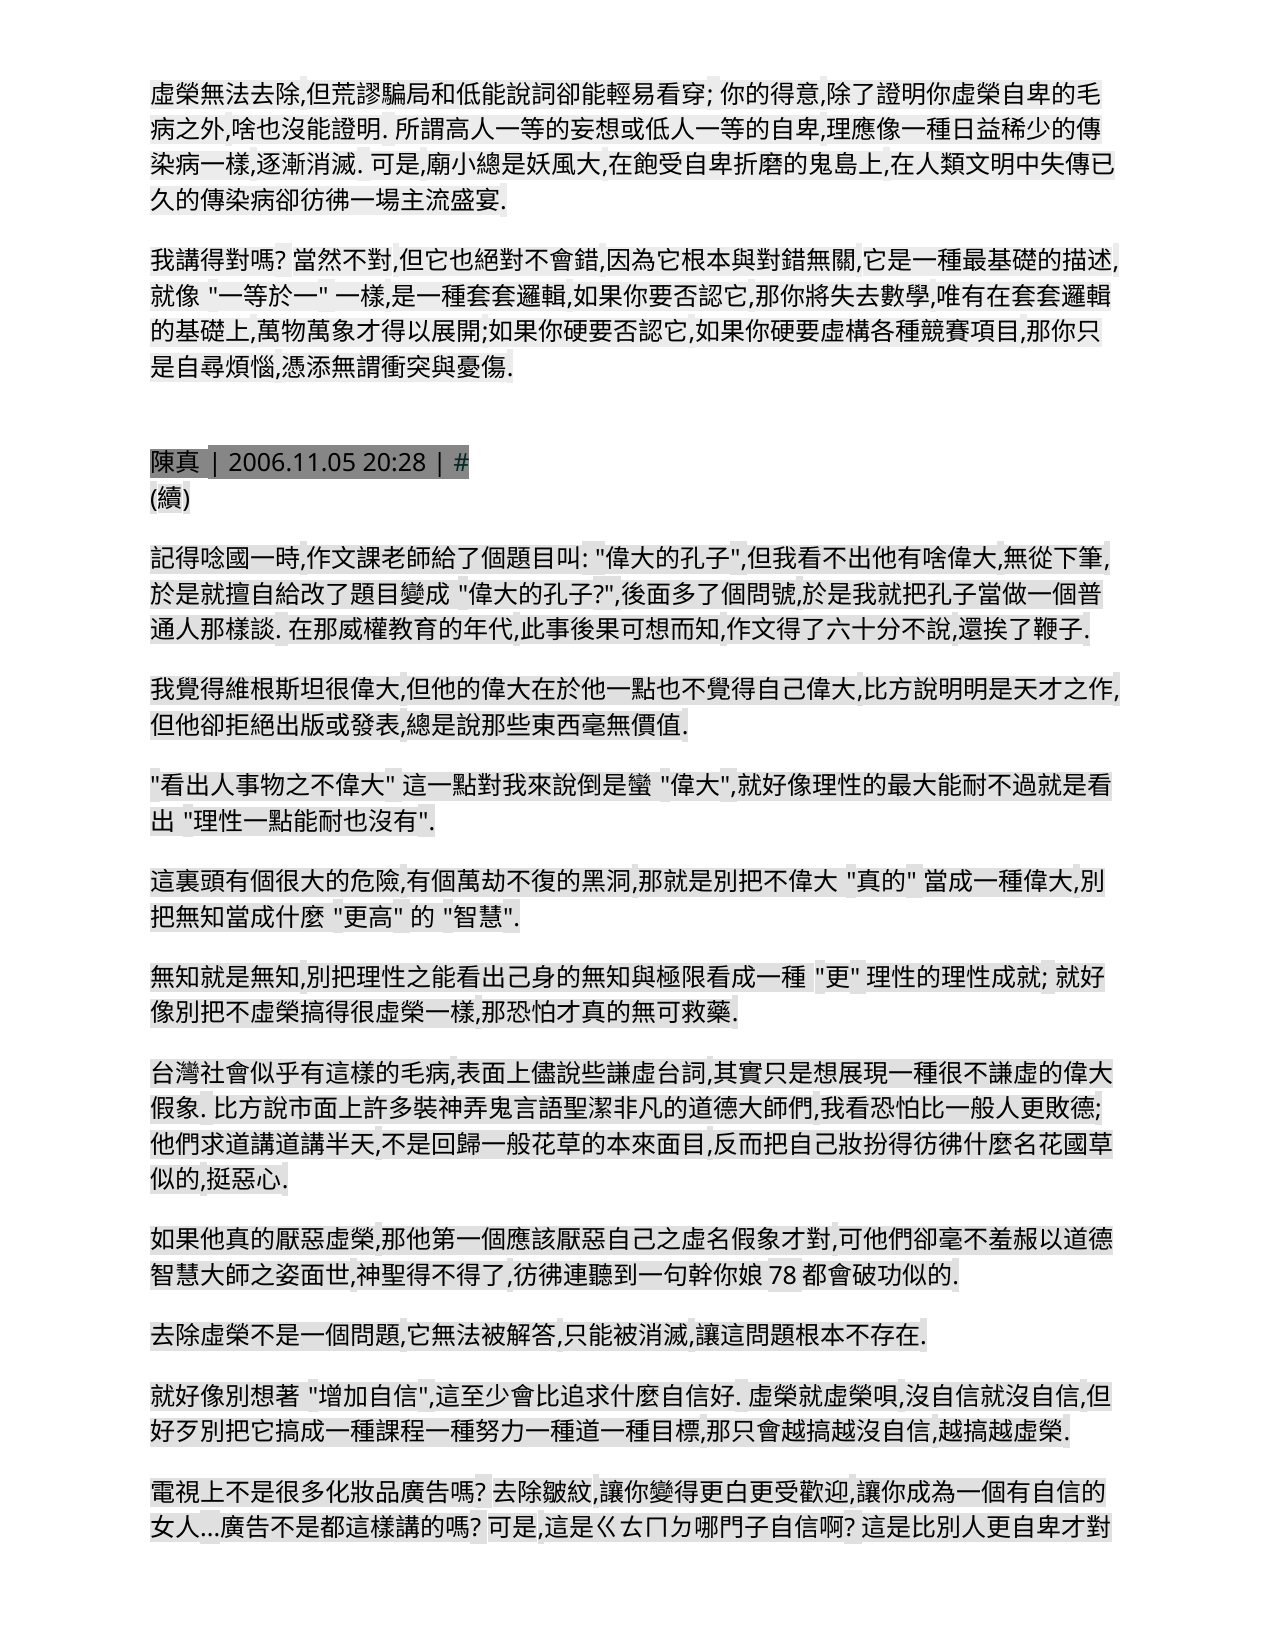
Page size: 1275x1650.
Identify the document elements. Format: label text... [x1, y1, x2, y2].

text 無知就是無知,別把理性之能看出己身的無知與極限看成一種 "更" 理性的理性成就; 就好像別把不虛榮搞得很虛榮一樣,那恐怕才真的無可救藥. [150, 958, 1125, 1029]
text 台灣社會似乎有這樣的毛病,表面上儘說些謙虛台詞,其實只是想展現一種很不謙虛的偉大假象. 比方說市面上許多裝神弄鬼言語聖潔非凡的道德大師們,我看恐怕比一般人更敗德;他們求道講道講半天,不是回歸一般花草的本來面目,反而把自己妝扮得彷彿什麼名花國草似的,挺惡心. [150, 1054, 1125, 1196]
text 虛榮無法去除,但荒謬騙局和低能說詞卻能輕易看穿; 你的得意,除了證明你虛榮自卑的毛病之外,啥也沒能證明. 所謂高人一等的妄想或低人一等的自卑,理應像一種日益稀少的傳染病一樣,逐漸消滅. 可是,廟小總是妖風大,在飽受自卑折磨的鬼島上,在人類文明中失傳已久的傳染病卻彷彿一場主流盛宴. [150, 75, 1125, 217]
text 就好像別想著 "增加自信",這至少會比追求什麼自信好. 虛榮就虛榮唄,沒自信就沒自信,但好歹別把它搞成一種課程一種努力一種道一種目標,那只會越搞越沒自信,越搞越虛榮. [150, 1377, 1125, 1448]
text (續) [150, 479, 1125, 514]
text 我講得對嗎? 當然不對,但它也絕對不會錯,因為它根本與對錯無關,它是一種最基礎的描述,就像 "一等於一" 一樣,是一種套套邏輯,如果你要否認它,那你將失去數學,唯有在套套邏輯的基礎上,萬物萬象才得以展開;如果你硬要否認它,如果你硬要虛構各種競賽項目,那你只是自尋煩惱,憑添無謂衝突與憂傷. [150, 242, 1125, 419]
text 記得唸國一時,作文課老師給了個題目叫: "偉大的孔子",但我看不出他有啥偉大,無從下筆,於是就擅自給改了題目變成 "偉大的孔子?",後面多了個問號,於是我就把孔子當做一個普通人那樣談. 在那威權教育的年代,此事後果可想而知,作文得了六十分不說,還挨了鞭子. [150, 539, 1125, 646]
text 去除虛榮不是一個問題,它無法被解答,只能被消滅,讓這問題根本不存在. [150, 1317, 1125, 1352]
text 電視上不是很多化妝品廣告嗎? 去除皺紋,讓你變得更白更受歡迎,讓你成為一個有自信的女人...廣告不是都這樣講的嗎? 可是,這是ㄍㄊㄇㄉ哪門子自信啊? 這是比別人更自卑才對 [150, 1473, 1125, 1544]
text 這裏頭有個很大的危險,有個萬劫不復的黑洞,那就是別把不偉大 "真的" 當成一種偉大,別把無知當成什麼 "更高" 的 "智慧". [150, 862, 1125, 933]
text 陳真 | 2006.11.05 20:28 | # [150, 444, 1125, 479]
text 如果他真的厭惡虛榮,那他第一個應該厭惡自己之虛名假象才對,可他們卻毫不羞赧以道德智慧大師之姿面世,神聖得不得了,彷彿連聽到一句幹你娘78都會破功似的. [150, 1221, 1125, 1292]
text 我覺得維根斯坦很偉大,但他的偉大在於他一點也不覺得自己偉大,比方說明明是天才之作,但他卻拒絕出版或發表,總是說那些東西毫無價值. [150, 671, 1125, 742]
text "看出人事物之不偉大" 這一點對我來說倒是蠻 "偉大",就好像理性的最大能耐不過就是看出 "理性一點能耐也沒有". [150, 767, 1125, 837]
